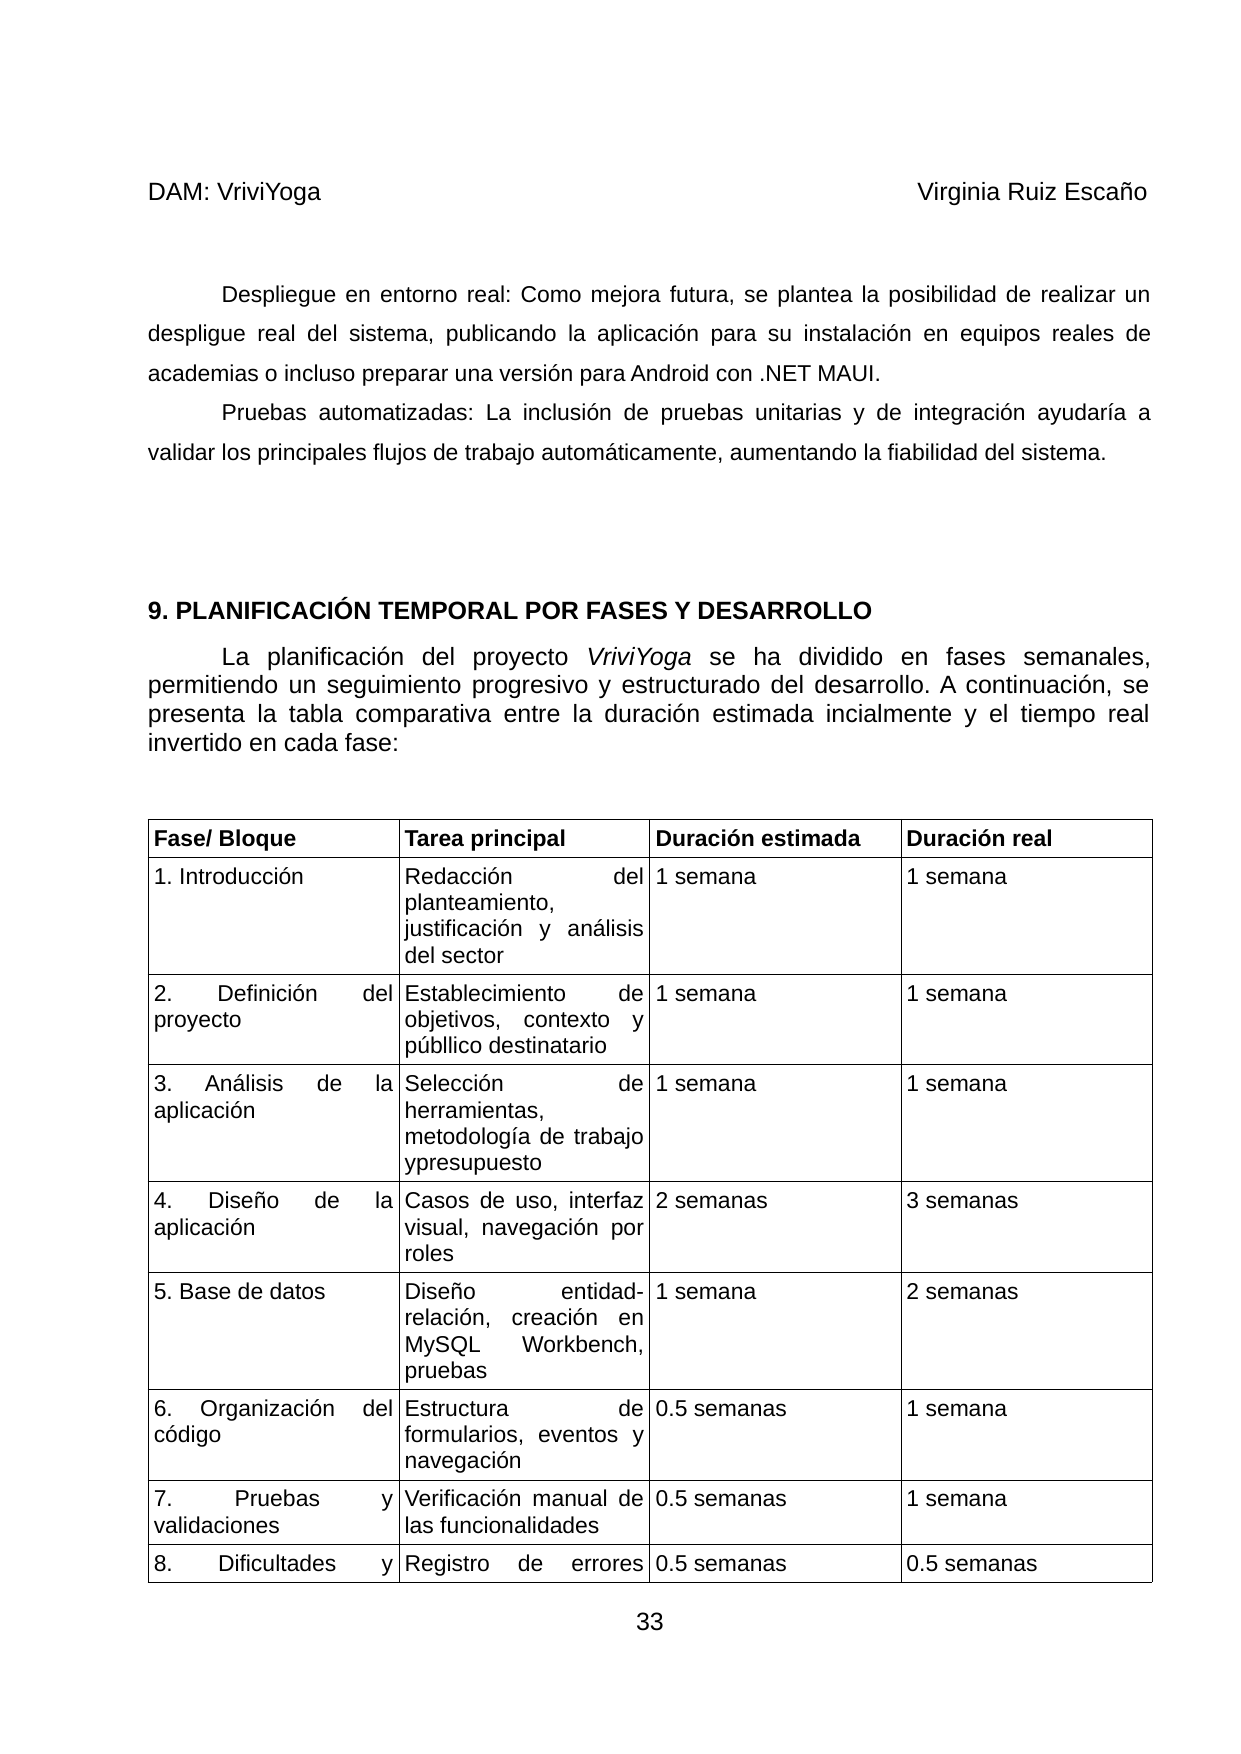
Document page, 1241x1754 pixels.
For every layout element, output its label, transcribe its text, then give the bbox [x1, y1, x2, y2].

table_cell 1. Introducción [149, 858, 399, 974]
table_cell 1 semana [902, 1390, 1152, 1479]
table_cell 3 semanas [902, 1182, 1152, 1272]
table_header Duración estimada [650, 820, 901, 857]
table_cell Redacción del planteamiento, justificación y análisis del sector [400, 858, 649, 974]
table_cell Establecimiento de objetivos, contexto y públlico destinatario [400, 975, 649, 1064]
table_cell 1 semana [650, 1273, 901, 1389]
table_cell 8. Dificultades y [149, 1545, 399, 1582]
table_cell 1 semana [902, 975, 1152, 1064]
table_cell 0.5 semanas [650, 1545, 901, 1582]
table_cell 1 semana [902, 858, 1152, 974]
table_cell 4. Diseño de la aplicación [149, 1182, 399, 1272]
table_cell Casos de uso, interfaz visual, navegación por roles [400, 1182, 649, 1272]
table_cell Selección de herramientas, metodología de trabajo ypresupuesto [400, 1065, 649, 1181]
table_cell 1 semana [650, 858, 901, 974]
table_cell 1 semana [902, 1065, 1152, 1181]
table_cell 1 semana [650, 1065, 901, 1181]
table_cell 0.5 semanas [650, 1390, 901, 1479]
table_header Duración real [902, 820, 1152, 857]
table_cell Estructura de formularios, eventos y navegación [400, 1390, 649, 1479]
table_cell Verificación manual de las funcionalidades [400, 1481, 649, 1544]
subtitle 9. PLANIFICACIÓN TEMPORAL POR FASES Y DESARROLLO [148, 596, 1152, 625]
table_cell 2 semanas [902, 1273, 1152, 1389]
table_header Tarea principal [400, 820, 649, 857]
subtitle Pruebas automatizadas: La inclusión de pruebas unitarias y de integración ayudaría a validar los principales flujos de trabajo automáticamente, aumentando la fiabilidad del sistema. [148, 399, 1152, 465]
table_cell 3. Análisis de la aplicación [149, 1065, 399, 1181]
table_cell 1 semana [902, 1481, 1152, 1544]
table_cell 2. Definición del proyecto [149, 975, 399, 1064]
subtitle La planificación del proyecto VriviYoga se ha dividido en fases semanales, permitiendo un seguimiento progresivo y estructurado del desarrollo. A continuación, se presenta la tabla comparativa entre la duración estimada incialmente y el tiempo real invertido en cada fase: [148, 642, 1152, 757]
table_cell 0.5 semanas [902, 1545, 1152, 1582]
table_header Fase/ Bloque [149, 820, 399, 857]
table_cell Diseño entidad-relación, creación en MySQL Workbench, pruebas [400, 1273, 649, 1389]
table_cell 6. Organización del código [149, 1390, 399, 1479]
table_cell Registro de errores [400, 1545, 649, 1582]
table_cell 0.5 semanas [650, 1481, 901, 1544]
table_cell 2 semanas [650, 1182, 901, 1272]
table_cell 1 semana [650, 975, 901, 1064]
table_cell 5. Base de datos [149, 1273, 399, 1389]
table_cell 7. Pruebas y validaciones [149, 1481, 399, 1544]
subtitle Despliegue en entorno real: Como mejora futura, se plantea la posibilidad de realizar un despligue real del sistema, publicando la aplicación para su instalación en equipos reales de academias o incluso preparar una versión para Android con .NET MAUI. [148, 281, 1152, 386]
